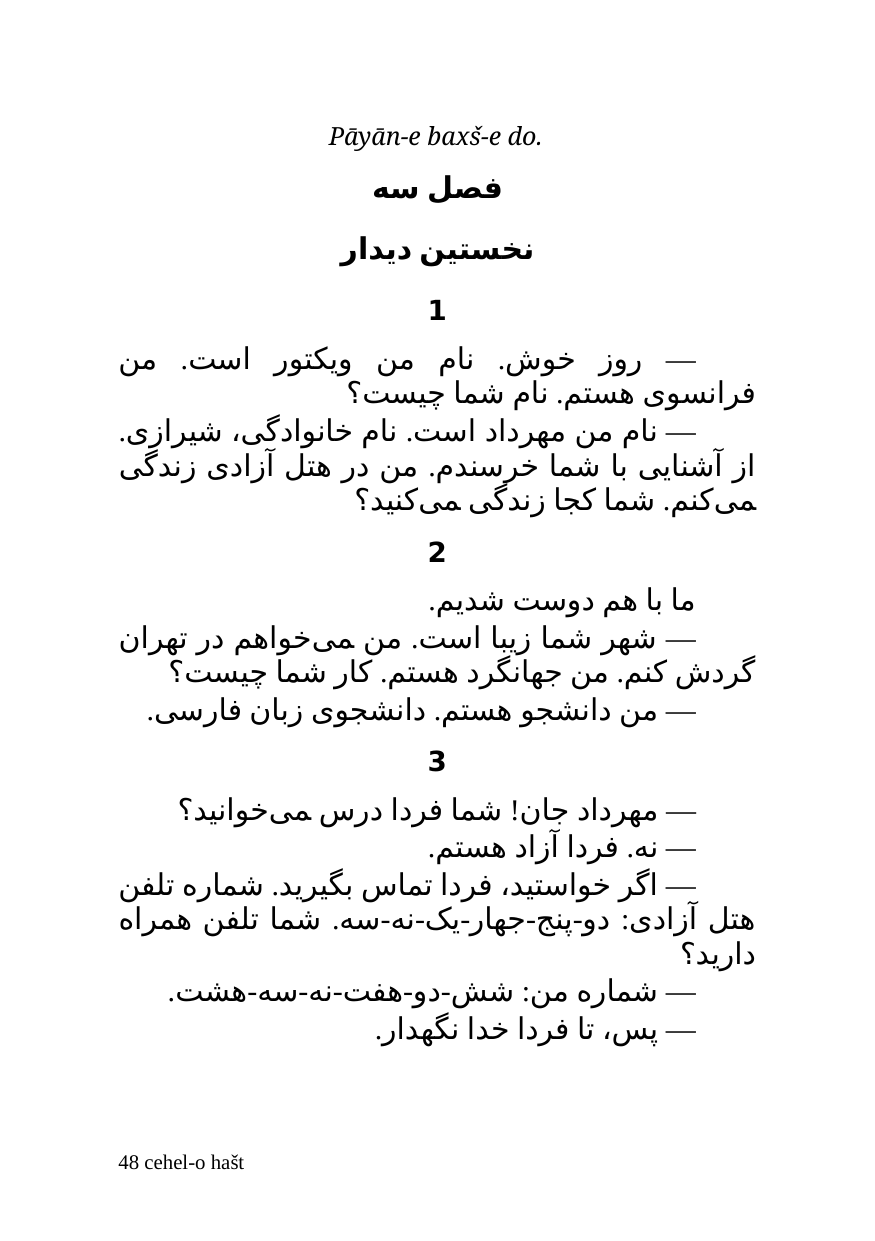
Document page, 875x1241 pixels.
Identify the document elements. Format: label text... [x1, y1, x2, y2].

text — نام من مهرداد است. نام خانوادگى، شیرازى. از آشنایى با شما خرسندم. من در هتل آزادى زندگى ﻤﻰكنم. شما كجا زندگى ﻤﻰكنید؟ [118, 413, 756, 517]
text — اگر خواستید، فردا تماس بگیرید. شماره تلفن هتل آزادى: دو-پنج-جهار-یک-نه-سه. شما تلفن همراه دارید؟ [118, 867, 756, 971]
text — روز خوش. نام من ویکتور است. من فرانسوی هستم. نام شما چیست؟ [118, 341, 756, 410]
text — شماره من: شش-دو-هفت-نه-سه-هشت. [118, 974, 756, 1008]
text — من دانشجو هستم. دانشجوى زبان فارسى. [118, 692, 756, 727]
text — شهر شما زیبا است. من ﻤﻰخواهم در تهران گردش كنم. من جهانگرد هستم. كار شما چیست؟ [118, 620, 756, 689]
text — مهرداد جان! شما فردا درس ﻤﻰخوانید؟ [118, 792, 756, 827]
text — نه. فردا آزاد هستم. [118, 830, 756, 864]
text — پس، تا فردا خدا نگهدار. [118, 1011, 756, 1046]
text Pāyān-e baxš-e do. [118, 118, 756, 153]
subtitle نخستین دیدار [118, 232, 756, 266]
subtitle فصل سه [118, 170, 756, 205]
text 48 cehel-o hašt [118, 1150, 756, 1174]
text ما با هم دوست شدیم. [118, 583, 756, 617]
